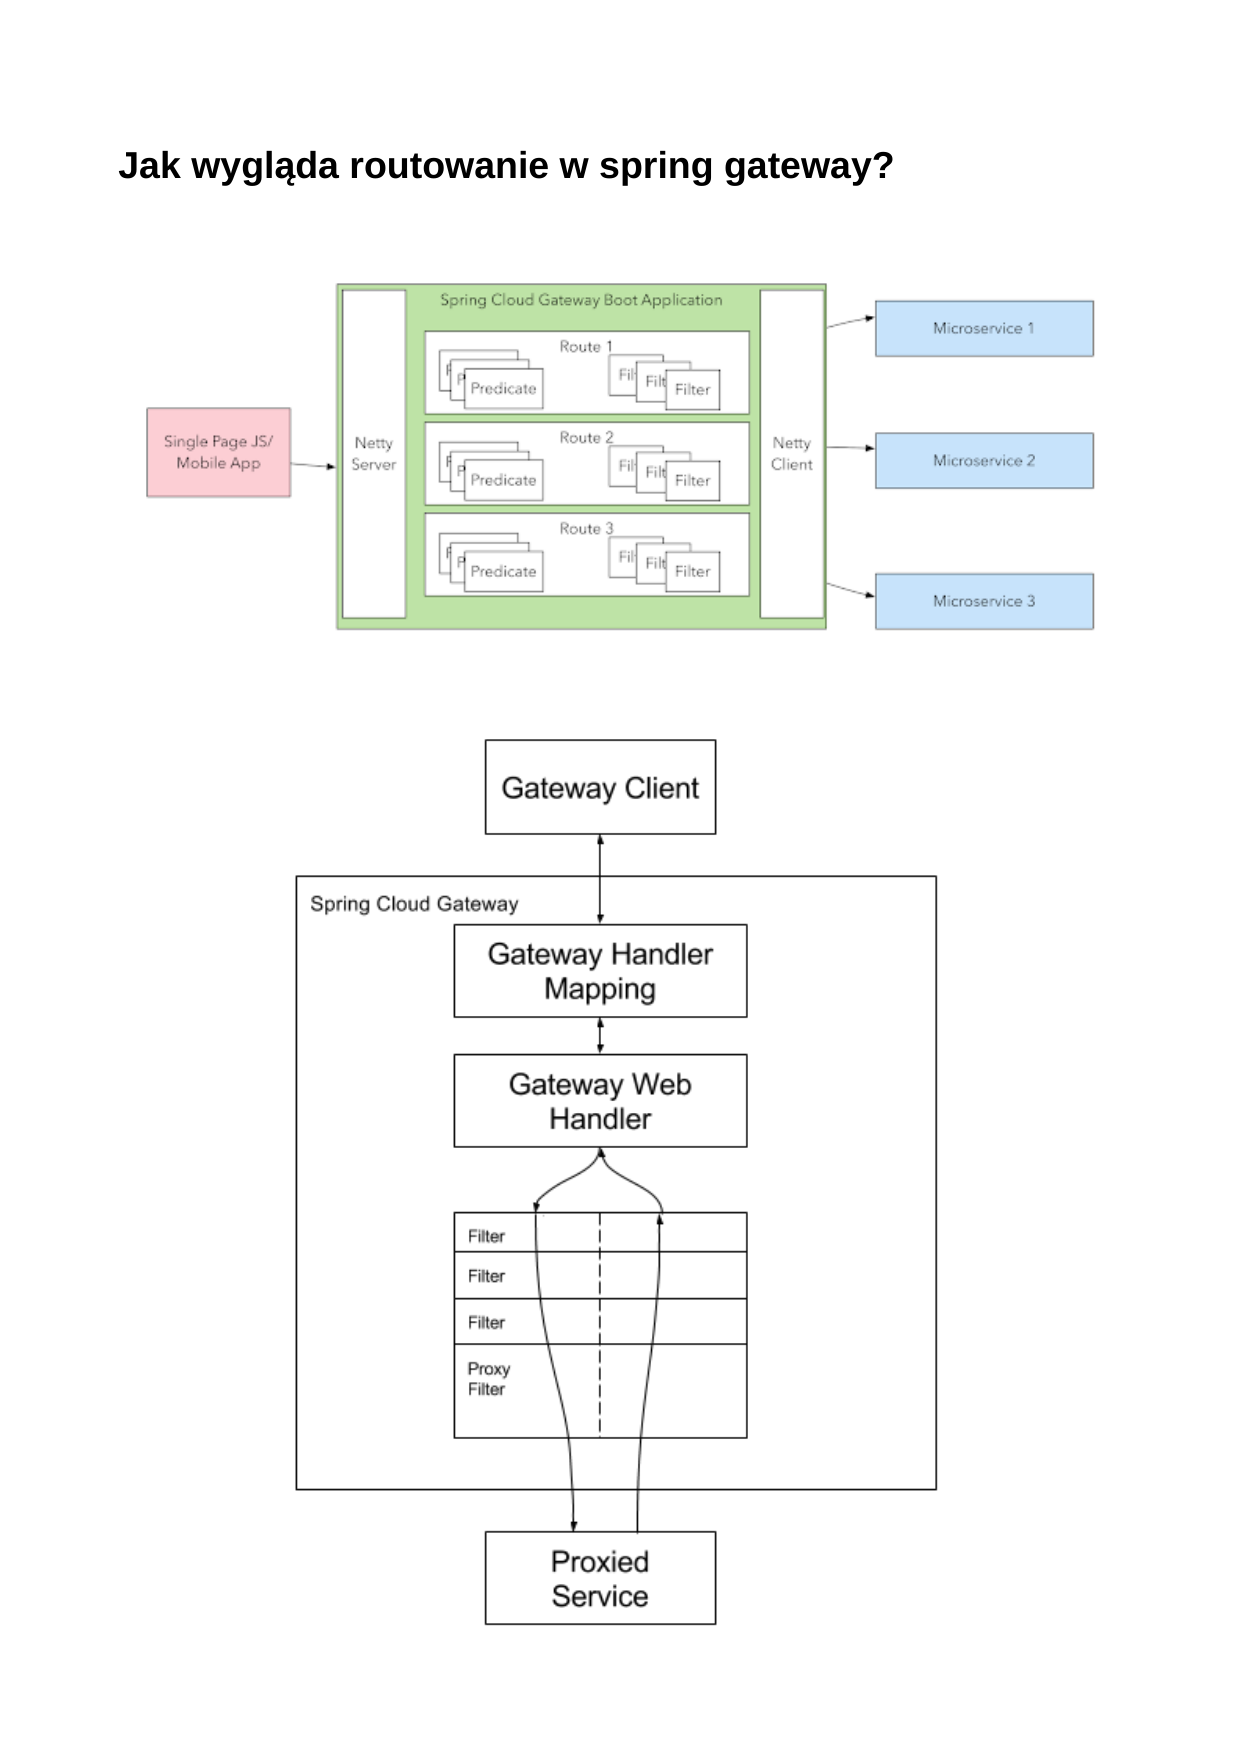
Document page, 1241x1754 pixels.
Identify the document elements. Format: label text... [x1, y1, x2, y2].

subtitle Jak wygląda routowanie w spring gateway? [118, 143, 1122, 186]
picture [120, 236, 1121, 657]
picture [274, 713, 967, 1644]
